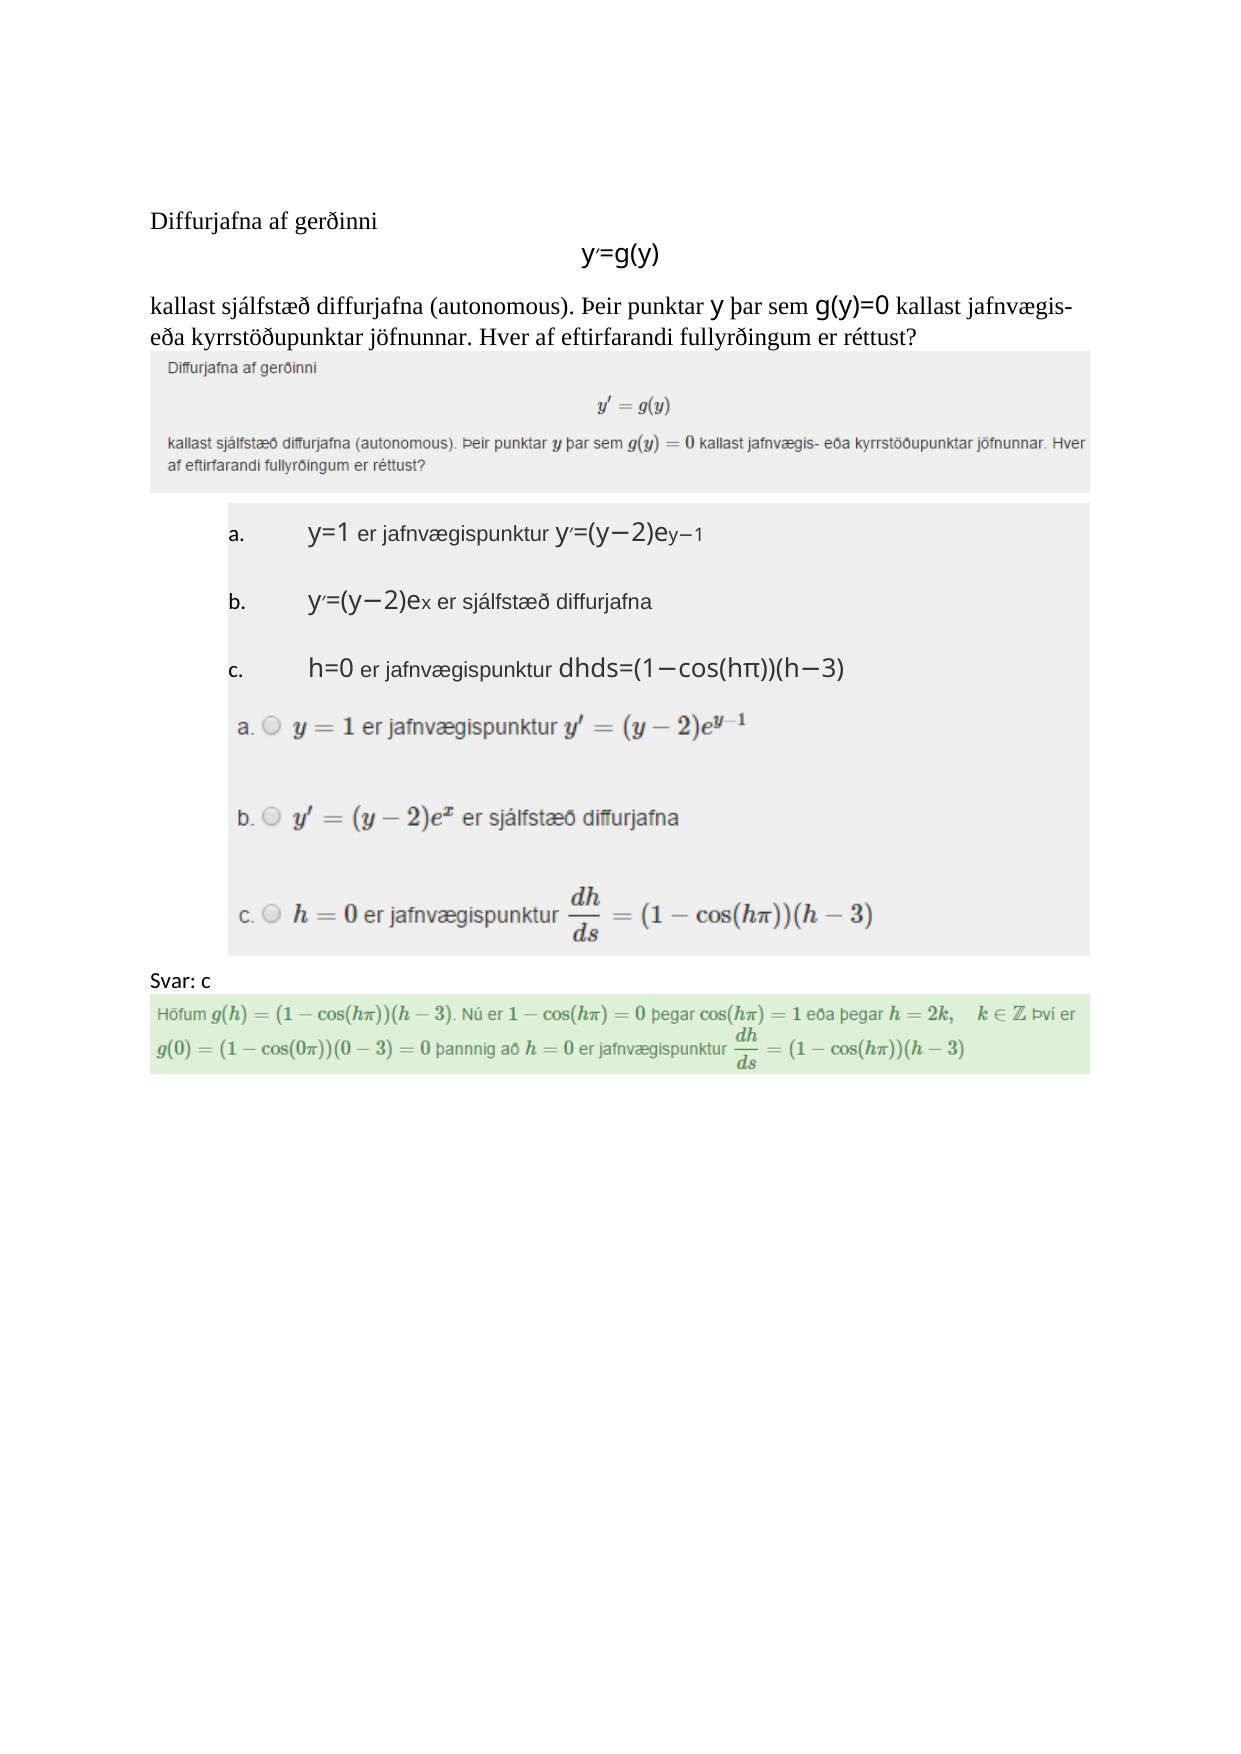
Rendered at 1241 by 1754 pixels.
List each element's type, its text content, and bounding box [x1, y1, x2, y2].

text Diffurjafna af gerðinni [150, 206, 1090, 235]
picture [150, 994, 1091, 1074]
list y=1 er jafnvægispunktur y′=(y−2)ey−1 [228, 503, 1090, 549]
list h=0 er jafnvægispunktur dhds=(1−cos(hπ))(h−3) [228, 638, 1090, 685]
picture [228, 705, 908, 956]
list y′=(y−2)ex er sjálfstæð diffurjafna [228, 570, 1090, 617]
text Svar: c [150, 966, 1090, 994]
text y′=g(y) [150, 235, 1090, 270]
picture [150, 351, 1091, 493]
text kallast sjálfstæð diffurjafna (autonomous). Þeir punktar y þar sem g(y)=0 kallast jafnvægis- eða kyrrstöðupunktar jöfnunnar. Hver af eftirfarandi fullyrðingum er réttust? [150, 287, 1090, 351]
